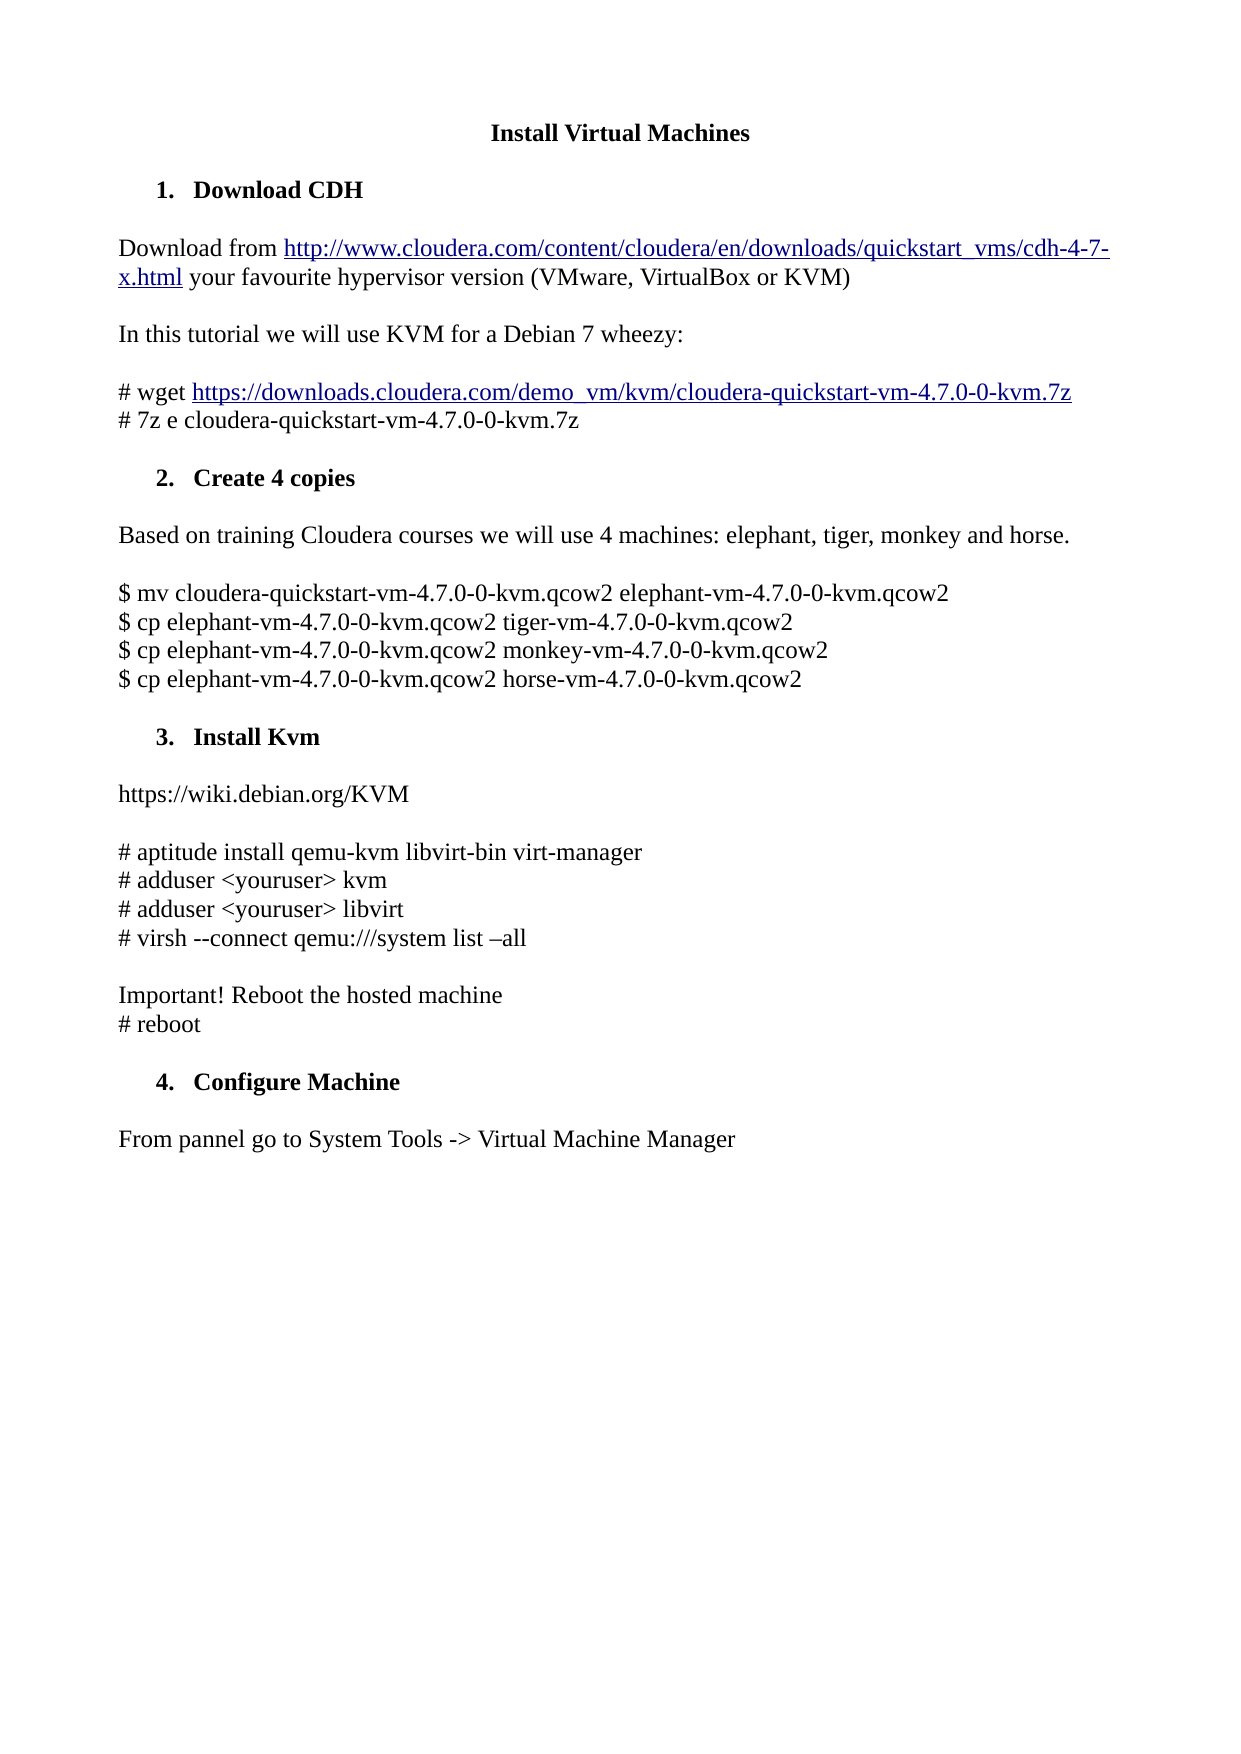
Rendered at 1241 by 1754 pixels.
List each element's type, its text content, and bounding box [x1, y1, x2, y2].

text # wget https://downloads.cloudera.com/demo_vm/kvm/cloudera-quickstart-vm-4.7.0-0-kvm.7z [118, 377, 1122, 406]
text $ mv cloudera-quickstart-vm-4.7.0-0-kvm.qcow2 elephant-vm-4.7.0-0-kvm.qcow2 [118, 578, 1122, 607]
text $ cp elephant-vm-4.7.0-0-kvm.qcow2 monkey-vm-4.7.0-0-kvm.qcow2 [118, 636, 1122, 664]
text From pannel go to System Tools -> Virtual Machine Manager [118, 1124, 1122, 1153]
text # aptitude install qemu-kvm libvirt-bin virt-manager [118, 837, 1122, 866]
text $ cp elephant-vm-4.7.0-0-kvm.qcow2 horse-vm-4.7.0-0-kvm.qcow2 [118, 664, 1122, 693]
text Download from http://www.cloudera.com/content/cloudera/en/downloads/quickstart_vms/cdh-4-7-x.html your favourite hypervisor version (VMware, VirtualBox or KVM) [118, 233, 1122, 291]
text # adduser <youruser> kvm [118, 866, 1122, 894]
text https://wiki.debian.org/KVM [118, 779, 1122, 808]
text # 7z e cloudera-quickstart-vm-4.7.0-0-kvm.7z [118, 406, 1122, 434]
list Download CDH [156, 176, 1122, 204]
text # adduser <youruser> libvirt [118, 894, 1122, 923]
text Based on training Cloudera courses we will use 4 machines: elephant, tiger, monkey and horse. [118, 521, 1122, 549]
list Install Kvm [156, 722, 1122, 751]
text Important! Reboot the hosted machine [118, 981, 1122, 1009]
list Configure Machine [156, 1067, 1122, 1096]
text Install Virtual Machines [118, 118, 1122, 147]
text In this tutorial we will use KVM for a Debian 7 wheezy: [118, 319, 1122, 348]
text $ cp elephant-vm-4.7.0-0-kvm.qcow2 tiger-vm-4.7.0-0-kvm.qcow2 [118, 607, 1122, 636]
text # virsh --connect qemu:///system list –all [118, 923, 1122, 952]
text # reboot [118, 1009, 1122, 1038]
list Create 4 copies [156, 463, 1122, 492]
